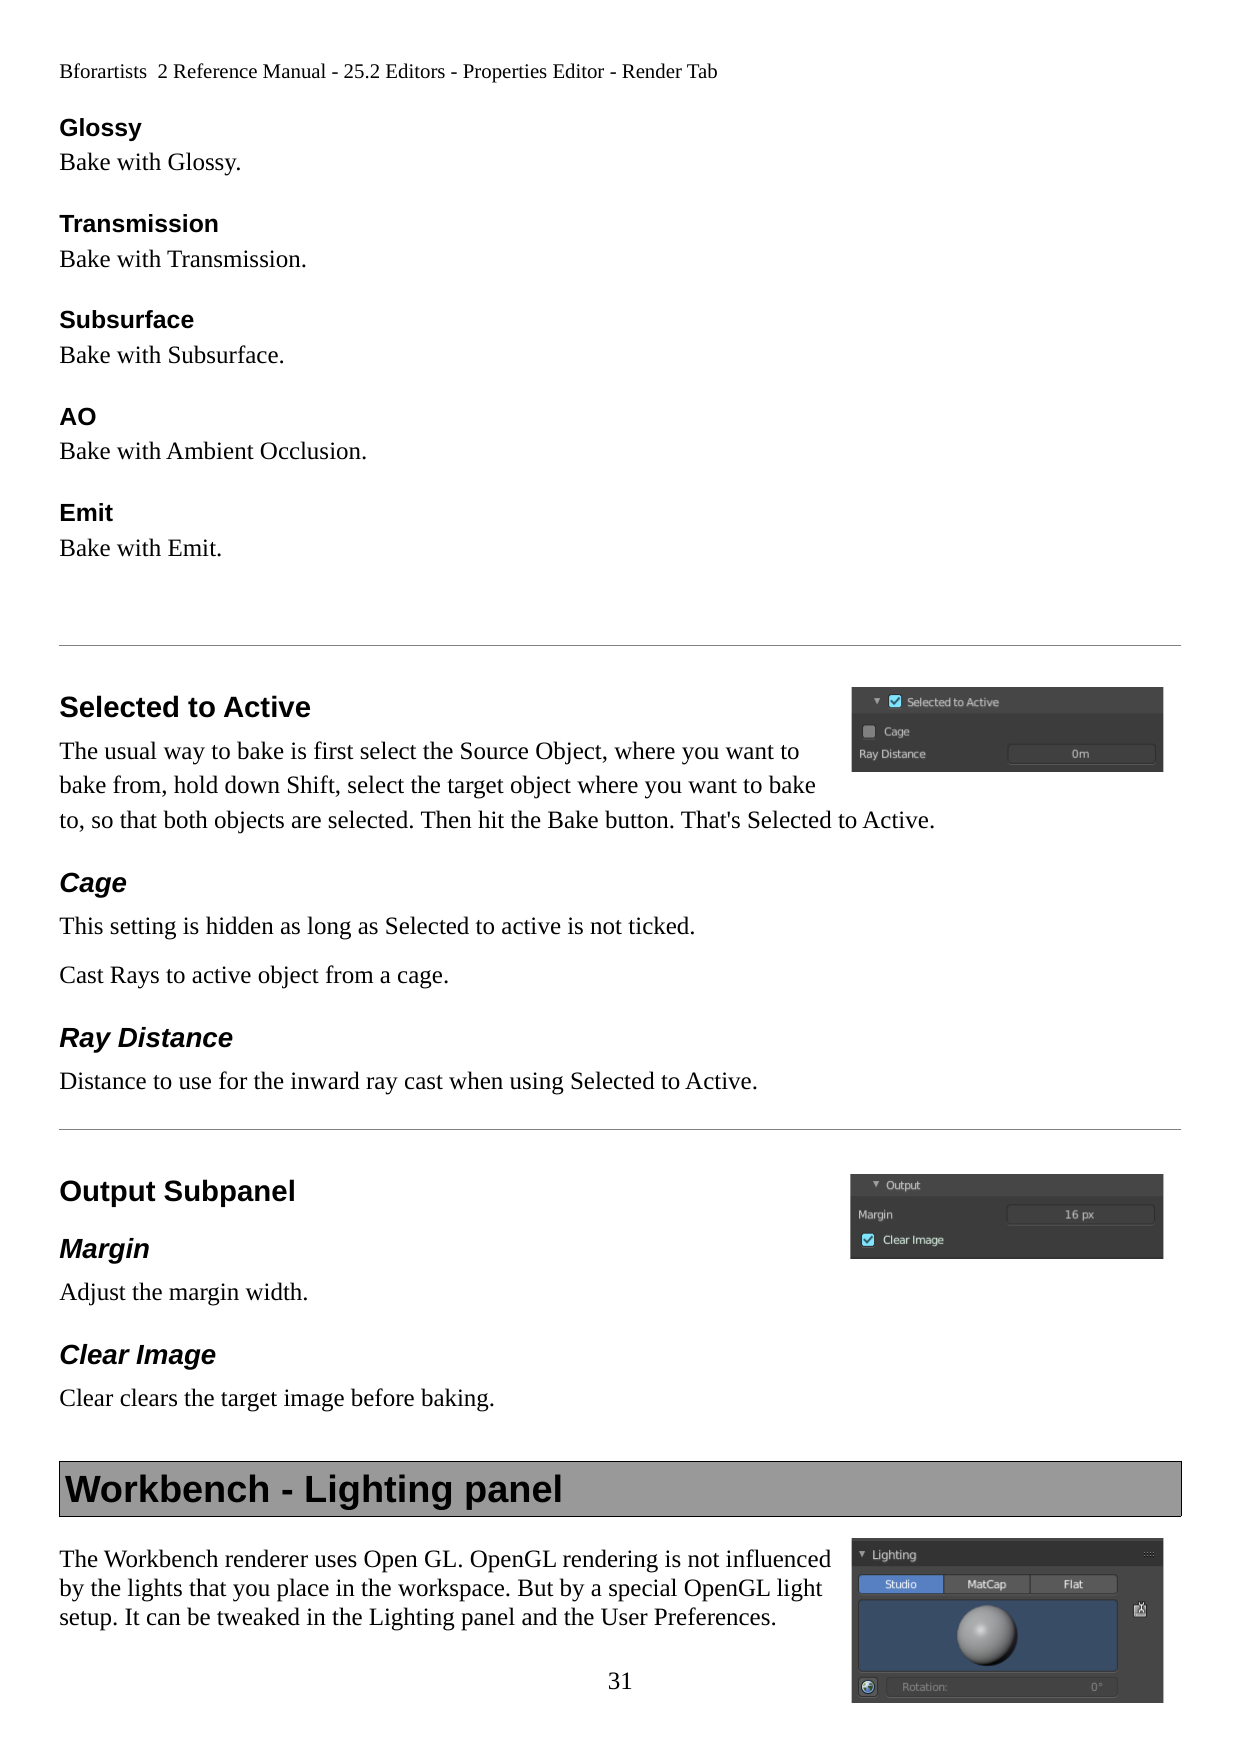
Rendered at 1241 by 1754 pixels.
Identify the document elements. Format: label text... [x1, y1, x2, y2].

picture [851, 1538, 1164, 1703]
subtitle Glossy [59, 113, 1181, 141]
text This setting is hidden as long as Selected to active is not ticked. [59, 911, 1181, 939]
subtitle AO [59, 402, 1181, 430]
table_header Workbench - Lighting panel [60, 1462, 1181, 1516]
subtitle Output Subpanel [59, 1174, 850, 1207]
text The Workbench renderer uses Open GL. OpenGL rendering is not influenced by the lights that you place in the workspace. But by a special OpenGL light setup. It can be tweaked in the Lighting panel and the User Preferences. [59, 1544, 851, 1631]
subtitle Subsurface [59, 305, 1181, 334]
subtitle Ray Distance [59, 1021, 1181, 1053]
text Clear clears the target image before baking. [59, 1383, 1181, 1411]
text Adjust the margin width. [59, 1277, 1181, 1306]
picture [850, 1174, 1164, 1259]
subtitle Margin [59, 1232, 1181, 1264]
subtitle Emit [59, 498, 1181, 527]
subtitle [1164, 690, 1181, 723]
text Bake with Transmission. [59, 244, 1181, 272]
subtitle [1164, 1174, 1181, 1207]
text Cast Rays to active object from a cage. [59, 960, 1181, 989]
subtitle Transmission [59, 209, 1181, 237]
picture [851, 687, 1164, 772]
text Bake with Glossy. [59, 147, 1181, 176]
subtitle Clear Image [59, 1338, 1181, 1370]
text Bake with Subsurface. [59, 340, 1181, 369]
text Bake with Ambient Occlusion. [59, 436, 1181, 465]
text Bake with Emit. [59, 533, 1181, 562]
text The usual way to bake is first select the Source Object, where you want to bake from, hold down Shift, select the target object where you want to bake to, so that both objects are selected. Then hit the Bake button. That's Selected to Active. [59, 736, 1181, 834]
subtitle Selected to Active [59, 690, 851, 723]
subtitle Cage [59, 866, 1181, 898]
text Distance to use for the inward ray cast when using Selected to Active. [59, 1066, 1181, 1094]
